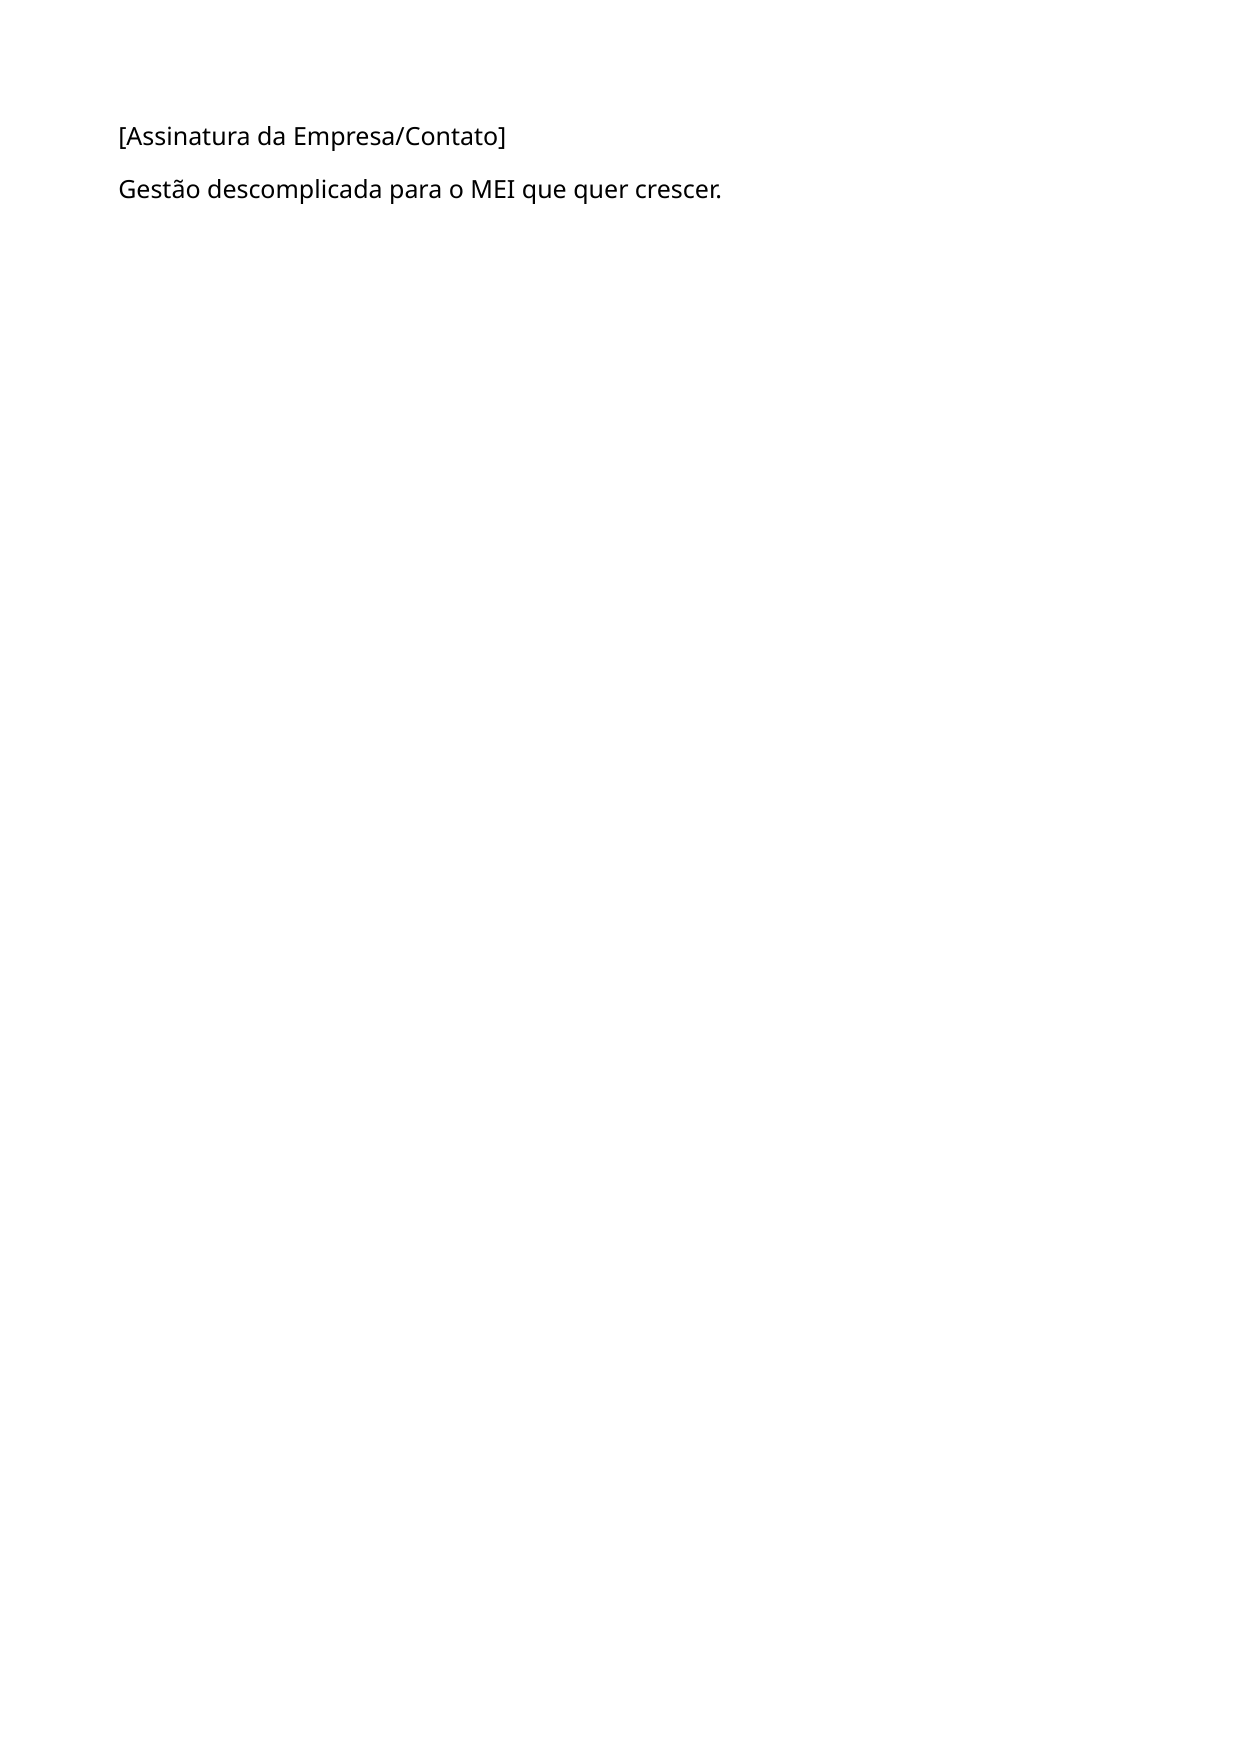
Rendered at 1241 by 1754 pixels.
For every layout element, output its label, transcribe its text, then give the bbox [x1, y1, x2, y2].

text [Assinatura da Empresa/Contato] [118, 118, 1122, 152]
text Gestão descomplicada para o MEI que quer crescer. [118, 171, 1122, 206]
